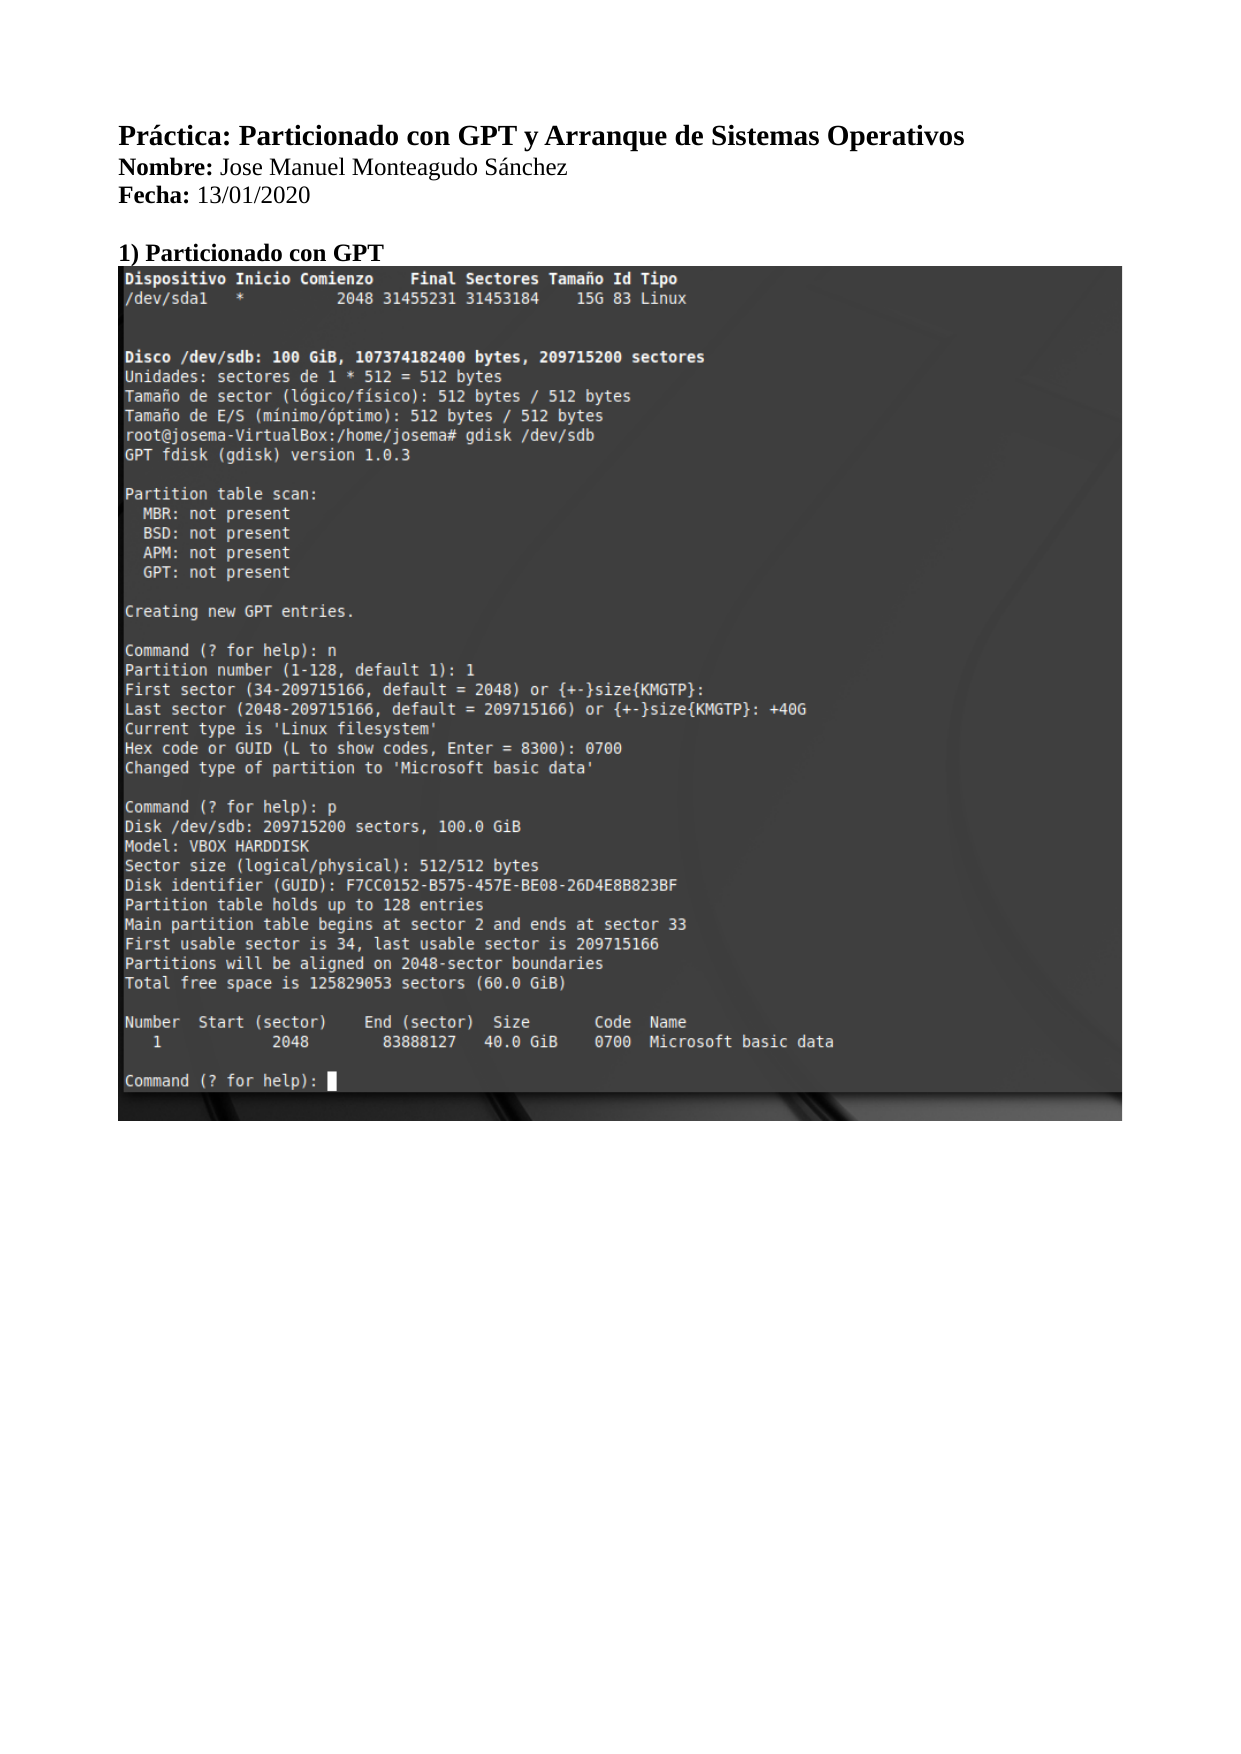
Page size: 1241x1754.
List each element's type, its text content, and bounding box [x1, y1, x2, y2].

text Práctica: Particionado con GPT y Arranque de Sistemas Operativos [118, 118, 1122, 152]
picture [118, 266, 1123, 1121]
text Fecha: 13/01/2020 [118, 180, 1122, 209]
text 1) Particionado con GPT [118, 238, 1122, 266]
text Nombre: Jose Manuel Monteagudo Sánchez [118, 152, 1122, 180]
